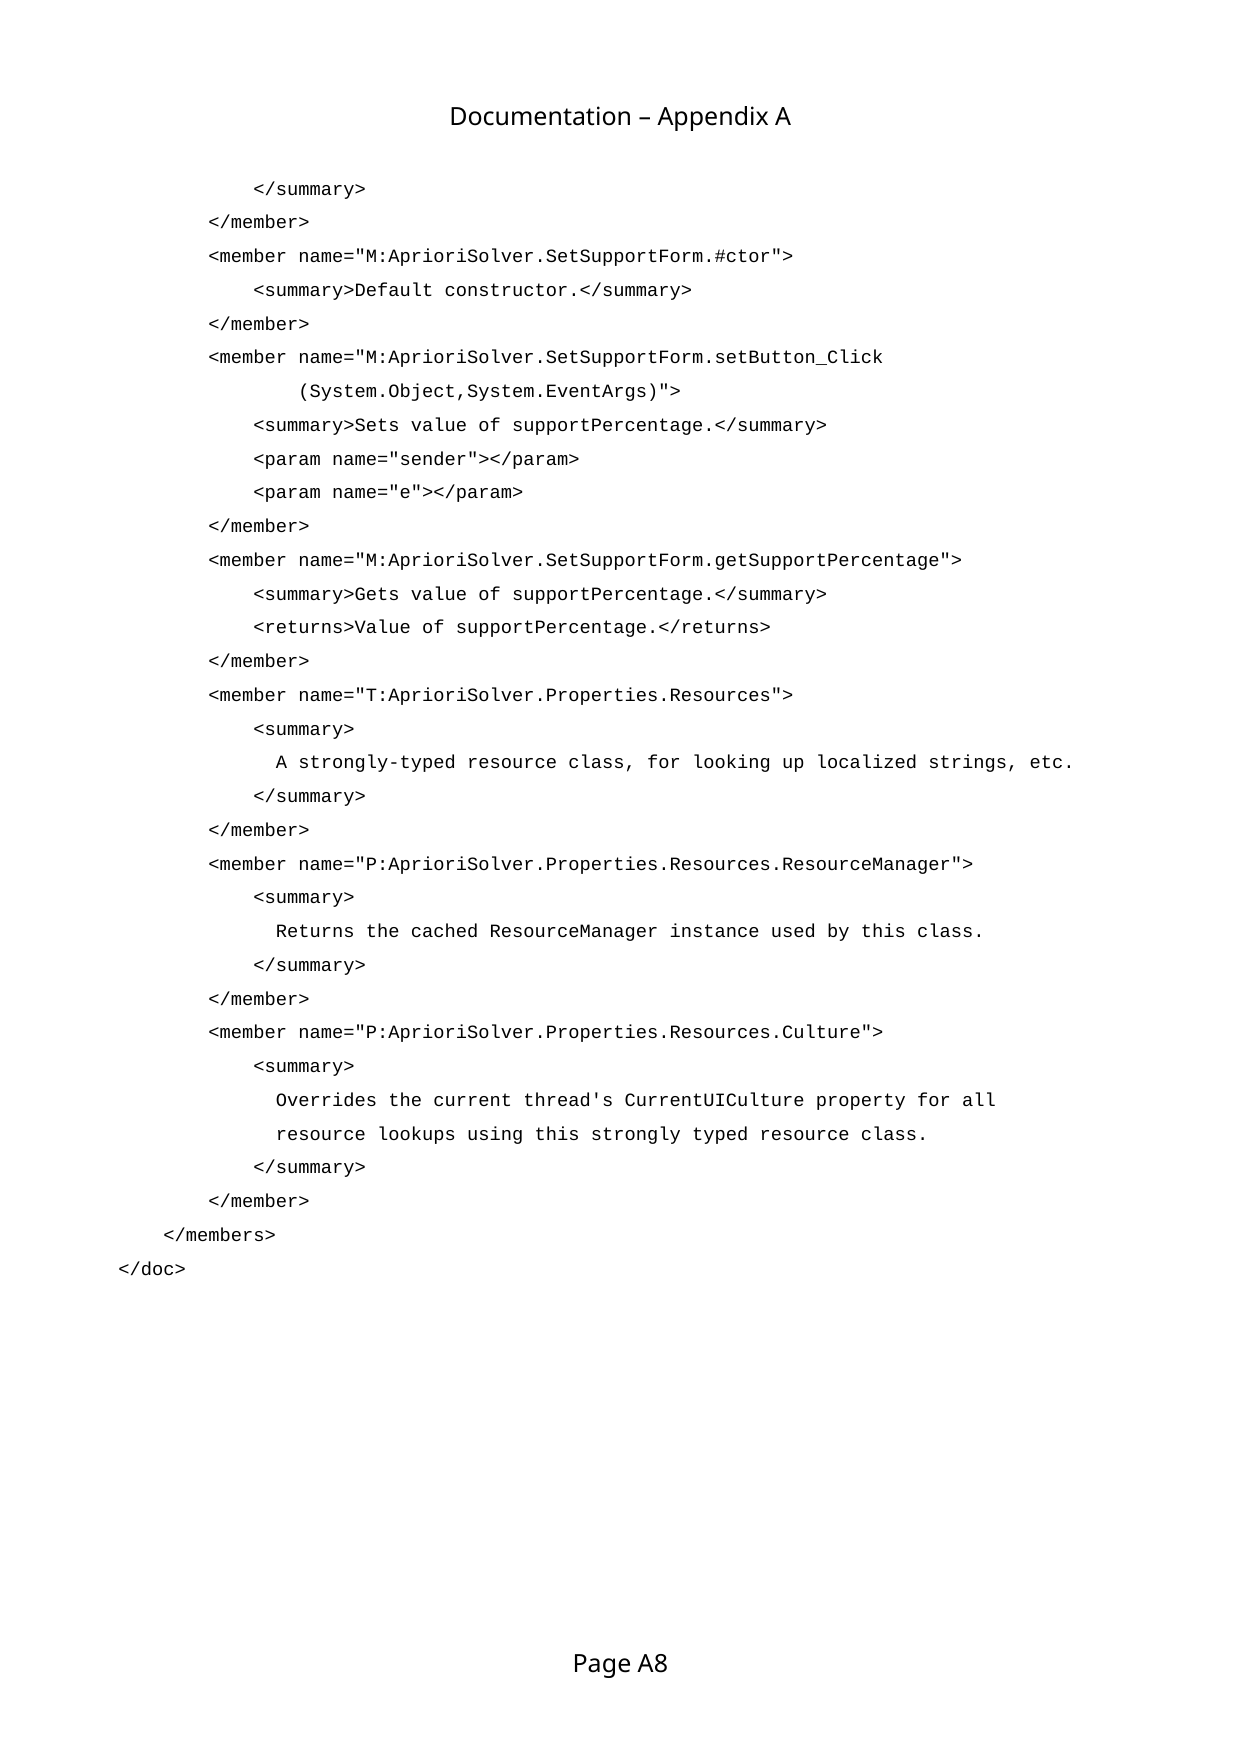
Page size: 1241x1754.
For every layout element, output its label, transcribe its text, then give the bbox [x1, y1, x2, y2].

text </member> [118, 314, 1122, 336]
text <member name="P:AprioriSolver.Properties.Resources.ResourceManager"> [118, 854, 1122, 876]
text </member> [118, 989, 1122, 1011]
text </doc> [118, 1259, 1122, 1281]
text </summary> [118, 179, 1122, 201]
text <summary> [118, 719, 1122, 741]
text <summary> [118, 888, 1122, 909]
text A strongly-typed resource class, for looking up localized strings, etc. [118, 753, 1122, 774]
text </member> [118, 821, 1122, 842]
text </summary> [118, 787, 1122, 808]
text </member> [118, 213, 1122, 234]
text </summary> [118, 956, 1122, 977]
text Returns the cached ResourceManager instance used by this class. [118, 922, 1122, 943]
text <member name="M:AprioriSolver.SetSupportForm.getSupportPercentage"> [118, 551, 1122, 572]
text </member> [118, 652, 1122, 673]
text <summary>Gets value of supportPercentage.</summary> [118, 584, 1122, 606]
text <summary>Default constructor.</summary> [118, 281, 1122, 302]
text (System.Object,System.EventArgs)"> [118, 382, 1122, 403]
text <param name="e"></param> [118, 483, 1122, 504]
text </member> [118, 1192, 1122, 1213]
text <member name="T:AprioriSolver.Properties.Resources"> [118, 686, 1122, 707]
text Overrides the current thread's CurrentUICulture property for all [118, 1091, 1122, 1112]
text <member name="P:AprioriSolver.Properties.Resources.Culture"> [118, 1023, 1122, 1044]
text <param name="sender"></param> [118, 449, 1122, 471]
text <summary>Sets value of supportPercentage.</summary> [118, 416, 1122, 437]
text </member> [118, 517, 1122, 538]
text resource lookups using this strongly typed resource class. [118, 1124, 1122, 1146]
text </members> [118, 1226, 1122, 1247]
text <member name="M:AprioriSolver.SetSupportForm.setButton_Click [118, 348, 1122, 369]
text <returns>Value of supportPercentage.</returns> [118, 618, 1122, 639]
text <summary> [118, 1057, 1122, 1078]
text <member name="M:AprioriSolver.SetSupportForm.#ctor"> [118, 247, 1122, 268]
text </summary> [118, 1158, 1122, 1179]
